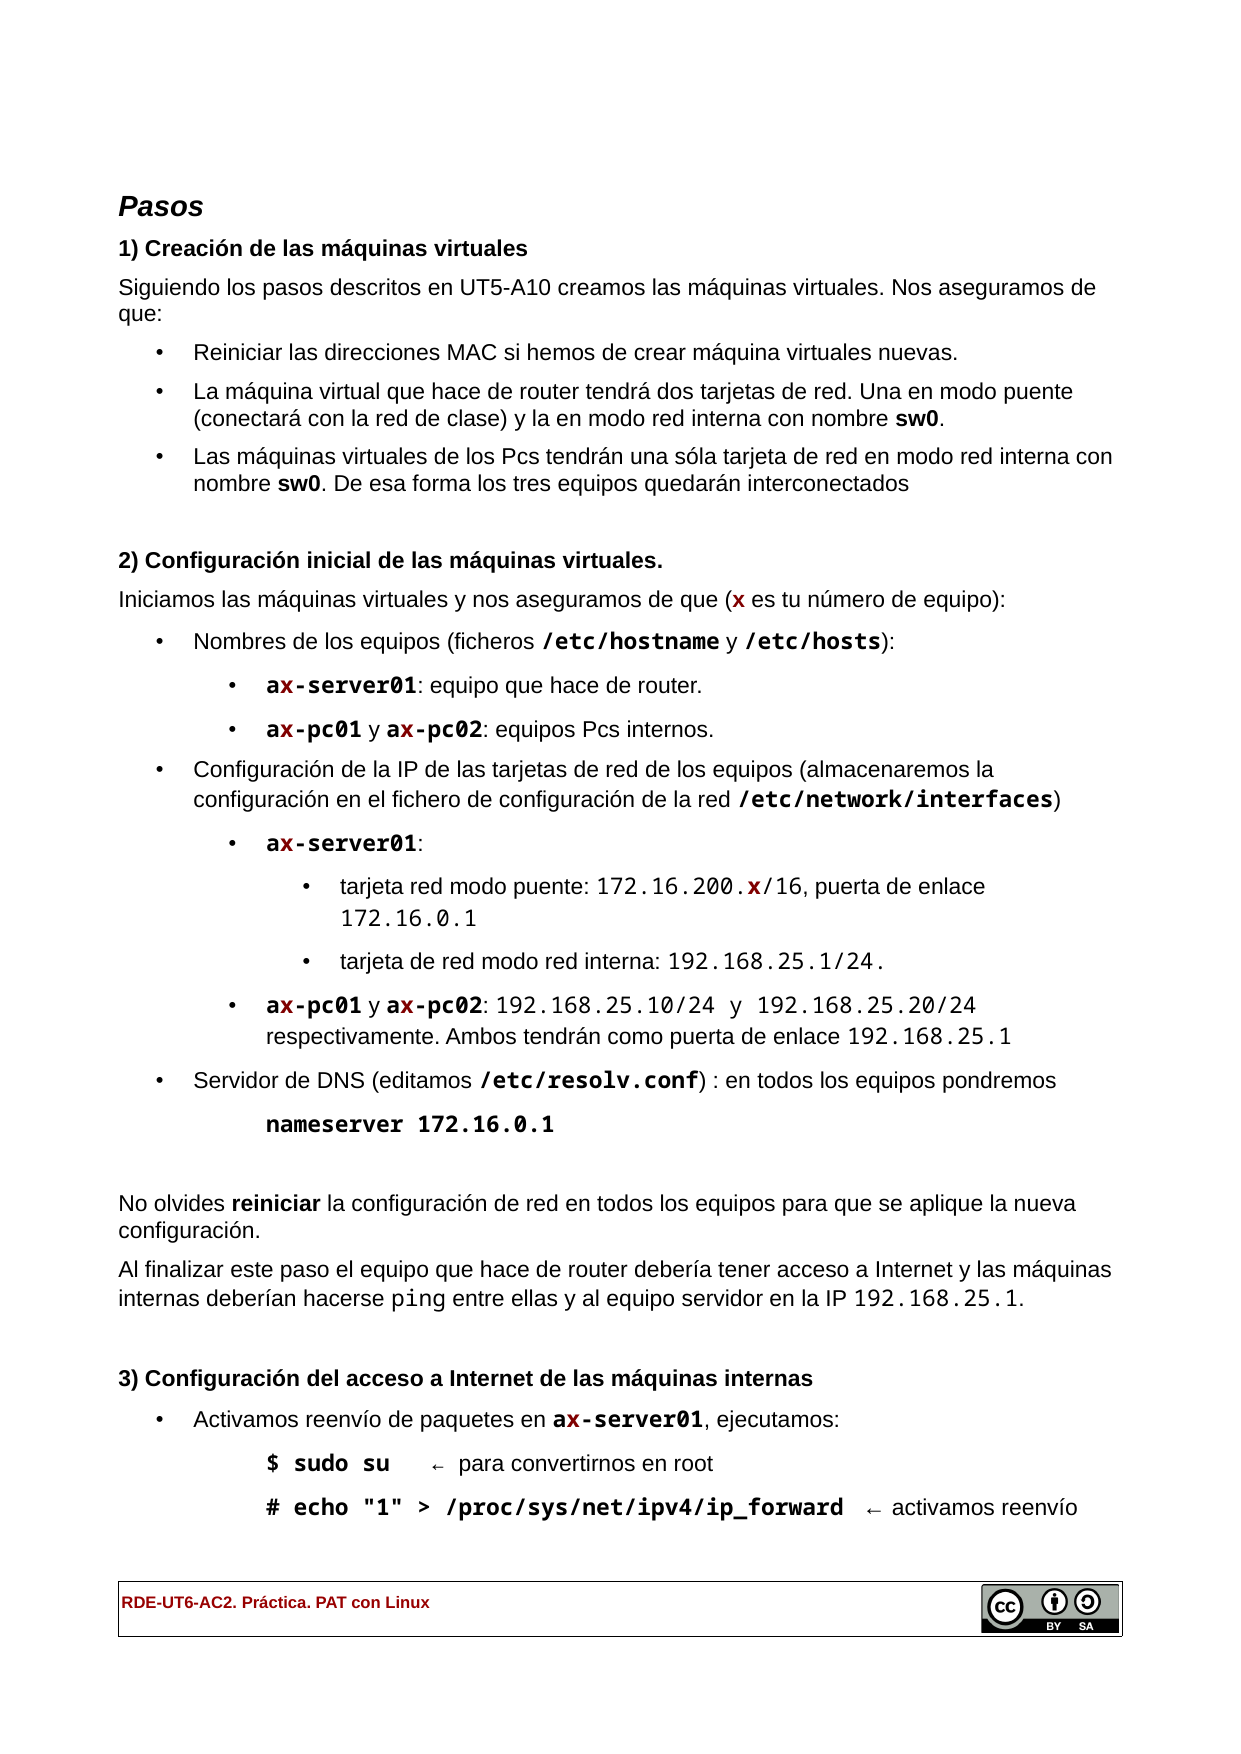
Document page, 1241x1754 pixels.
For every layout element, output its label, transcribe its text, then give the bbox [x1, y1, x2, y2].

text # echo "1" > /proc/sys/net/ipv4/ip_forward ← activamos reenvío [266, 1491, 1122, 1522]
list Activamos reenvío de paquetes en ax-server01, ejecutamos: [156, 1403, 1122, 1434]
text nameserver 172.16.0.1 [266, 1108, 1122, 1139]
list Configuración de la IP de las tarjetas de red de los equipos (almacenaremos la configuración en el fichero de configuración de la red /etc/network/interfaces) [156, 756, 1122, 814]
text Siguiendo los pasos descritos en UT5-A10 creamos las máquinas virtuales. Nos aseguramos de que: [118, 274, 1122, 327]
text 1) Creación de las máquinas virtuales [118, 235, 1122, 262]
list ax-pc01 y ax-pc02: 192.168.25.10/24 y 192.168.25.20/24 respectivamente. Ambos tendrán como puerta de enlace 192.168.25.1 [228, 989, 1122, 1051]
text $ sudo su ← para convertirnos en root [266, 1447, 1122, 1478]
list Nombres de los equipos (ficheros /etc/hostname y /etc/hosts): [156, 625, 1122, 656]
list Reiniciar las direcciones MAC si hemos de crear máquina virtuales nuevas. [156, 339, 1122, 366]
list Las máquinas virtuales de los Pcs tendrán una sóla tarjeta de red en modo red interna con nombre sw0. De esa forma los tres equipos quedarán interconectados [156, 443, 1122, 496]
text Iniciamos las máquinas virtuales y nos aseguramos de que (x es tu número de equipo): [118, 586, 1122, 613]
list ax-server01: [228, 826, 1122, 858]
text No olvides reiniciar la configuración de red en todos los equipos para que se aplique la nueva configuración. [118, 1190, 1122, 1243]
list Servidor de DNS (editamos /etc/resolv.conf) : en todos los equipos pondremos [156, 1064, 1122, 1095]
text 2) Configuración inicial de las máquinas virtuales. [118, 547, 1122, 574]
list La máquina virtual que hace de router tendrá dos tarjetas de red. Una en modo puente (conectará con la red de clase) y la en modo red interna con nombre sw0. [156, 378, 1122, 431]
list ax-server01: equipo que hace de router. [228, 669, 1122, 700]
list tarjeta de red modo red interna: 192.168.25.1/24. [302, 945, 1122, 976]
text Al finalizar este paso el equipo que hace de router debería tener acceso a Internet y las máquinas internas deberían hacerse ping entre ellas y al equipo servidor en la IP 192.168.25.1. [118, 1256, 1122, 1313]
list tarjeta red modo puente: 172.16.200.x/16, puerta de enlace 172.16.0.1 [302, 870, 1122, 933]
text 3) Configuración del acceso a Internet de las máquinas internas [118, 1364, 1122, 1391]
list ax-pc01 y ax-pc02: equipos Pcs internos. [228, 713, 1122, 744]
picture [981, 1584, 1119, 1633]
subtitle Pasos [118, 189, 1122, 223]
